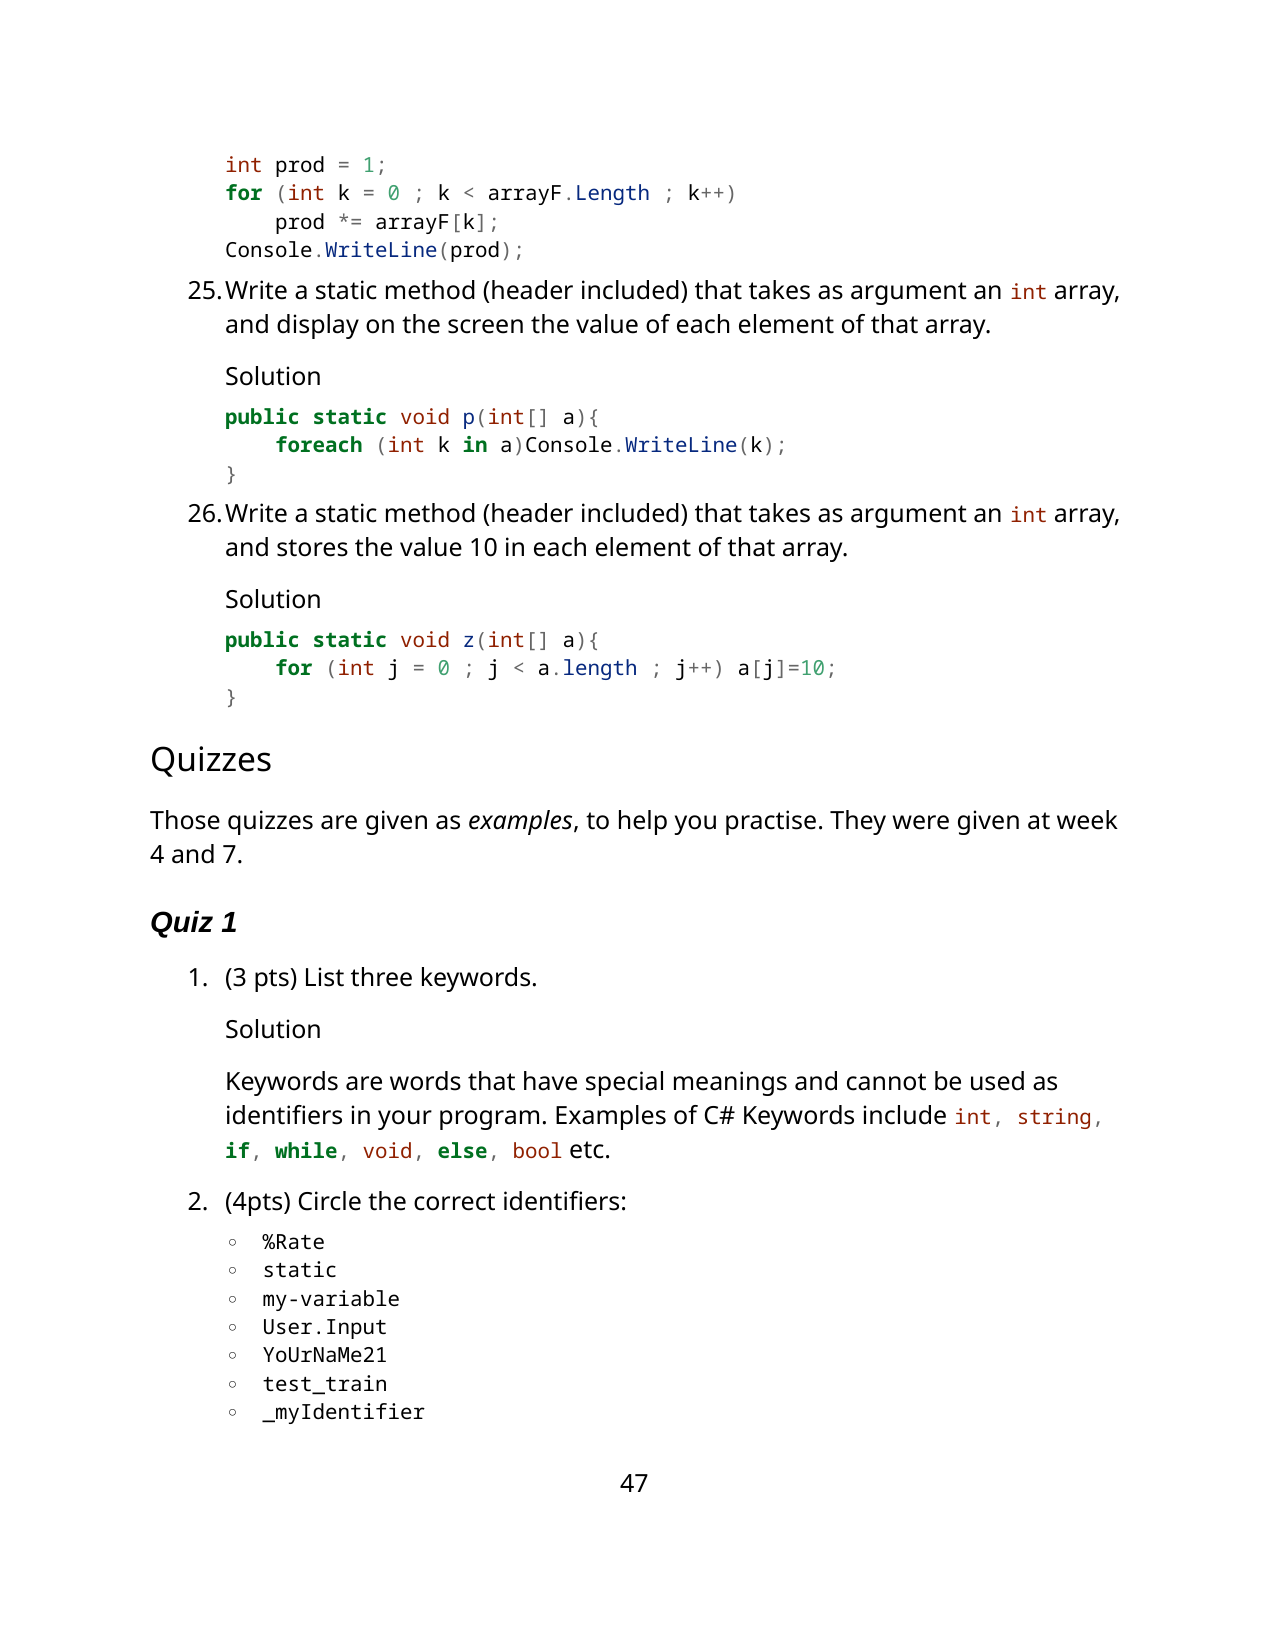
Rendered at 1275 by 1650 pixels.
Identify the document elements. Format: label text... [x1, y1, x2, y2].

list int prod = 1; [187, 150, 1125, 178]
subtitle Quiz 1 [150, 905, 1125, 938]
list my-variable [225, 1284, 1125, 1312]
list %Rate [225, 1227, 1125, 1255]
list Solution [187, 359, 1125, 393]
list } [187, 459, 1125, 487]
list Solution [187, 1012, 1125, 1046]
list User.Input [225, 1312, 1125, 1341]
list } [187, 682, 1125, 710]
list YoUrNaMe21 [225, 1341, 1125, 1369]
list prod *= arrayF[k]; [187, 207, 1125, 235]
list for (int k = 0 ; k < arrayF.Length ; k++) [187, 178, 1125, 207]
list (3 pts) List three keywords. [187, 960, 1125, 994]
list static [225, 1255, 1125, 1284]
list public static void z(int[] a){ [187, 625, 1125, 653]
list Solution [187, 582, 1125, 616]
list for (int j = 0 ; j < a.length ; j++) a[j]=10; [187, 653, 1125, 682]
list foreach (int k in a)Console.WriteLine(k); [187, 430, 1125, 459]
list Write a static method (header included) that takes as argument an int array, and display on the screen the value of each element of that array. [187, 273, 1125, 341]
list Console.WriteLine(prod); [187, 235, 1125, 264]
subtitle Quizzes [150, 735, 1125, 781]
list _myIdentifier [225, 1397, 1125, 1426]
list Keywords are words that have special meanings and cannot be used as identifiers in your program. Examples of C# Keywords include int, string, if, while, void, else, bool etc. [187, 1064, 1125, 1166]
text Those quizzes are given as examples, to help you practise. They were given at week 4 and 7. [150, 803, 1125, 871]
list (4pts) Circle the correct identifiers: [187, 1184, 1125, 1218]
list Write a static method (header included) that takes as argument an int array, and stores the value 10 in each element of that array. [187, 496, 1125, 564]
list public static void p(int[] a){ [187, 402, 1125, 430]
list test_train [225, 1369, 1125, 1397]
